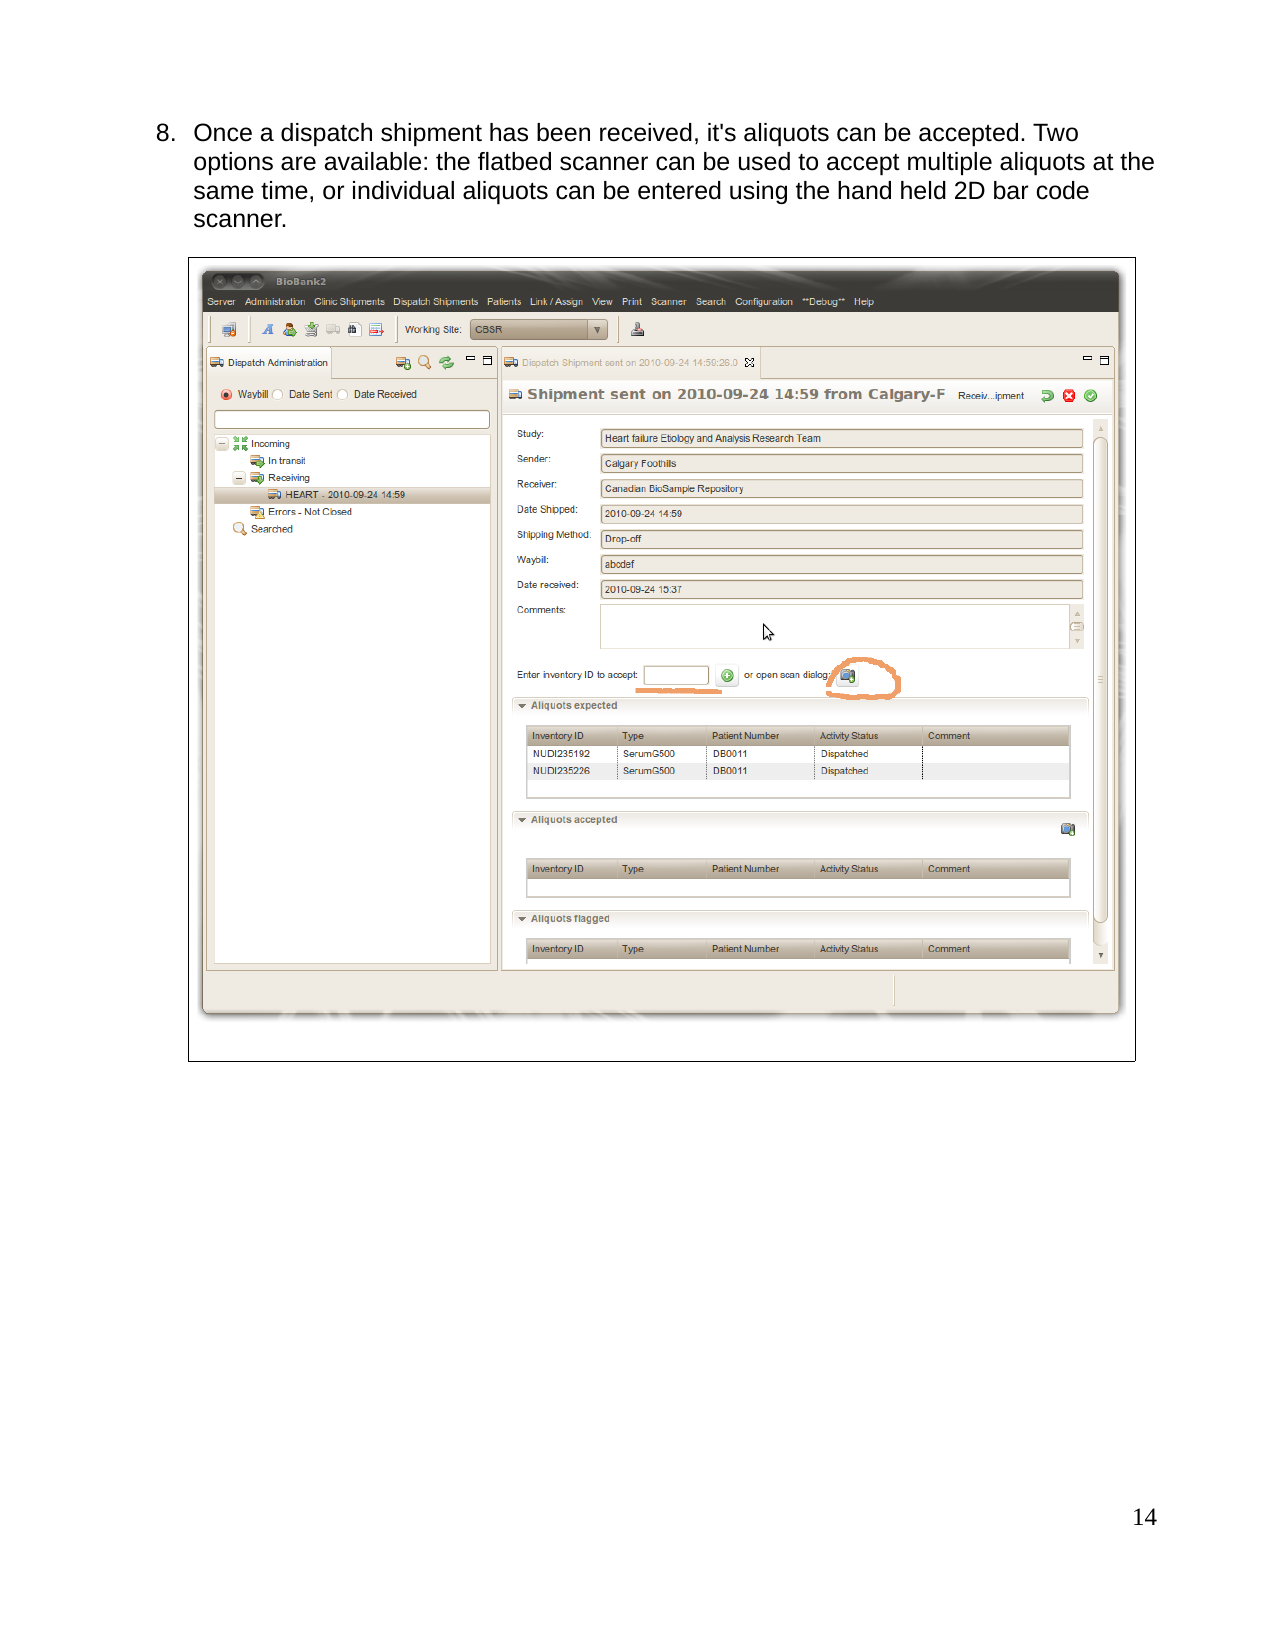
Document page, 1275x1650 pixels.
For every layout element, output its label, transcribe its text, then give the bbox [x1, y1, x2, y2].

picture [197, 265, 1127, 1023]
list Once a dispatch shipment has been received, it's aliquots can be accepted. Two options are available: the flatbed scanner can be used to accept multiple aliquots at the same time, or individual aliquots can be entered using the hand held 2D bar code scanner. [156, 118, 1157, 233]
list [189, 258, 1135, 1061]
